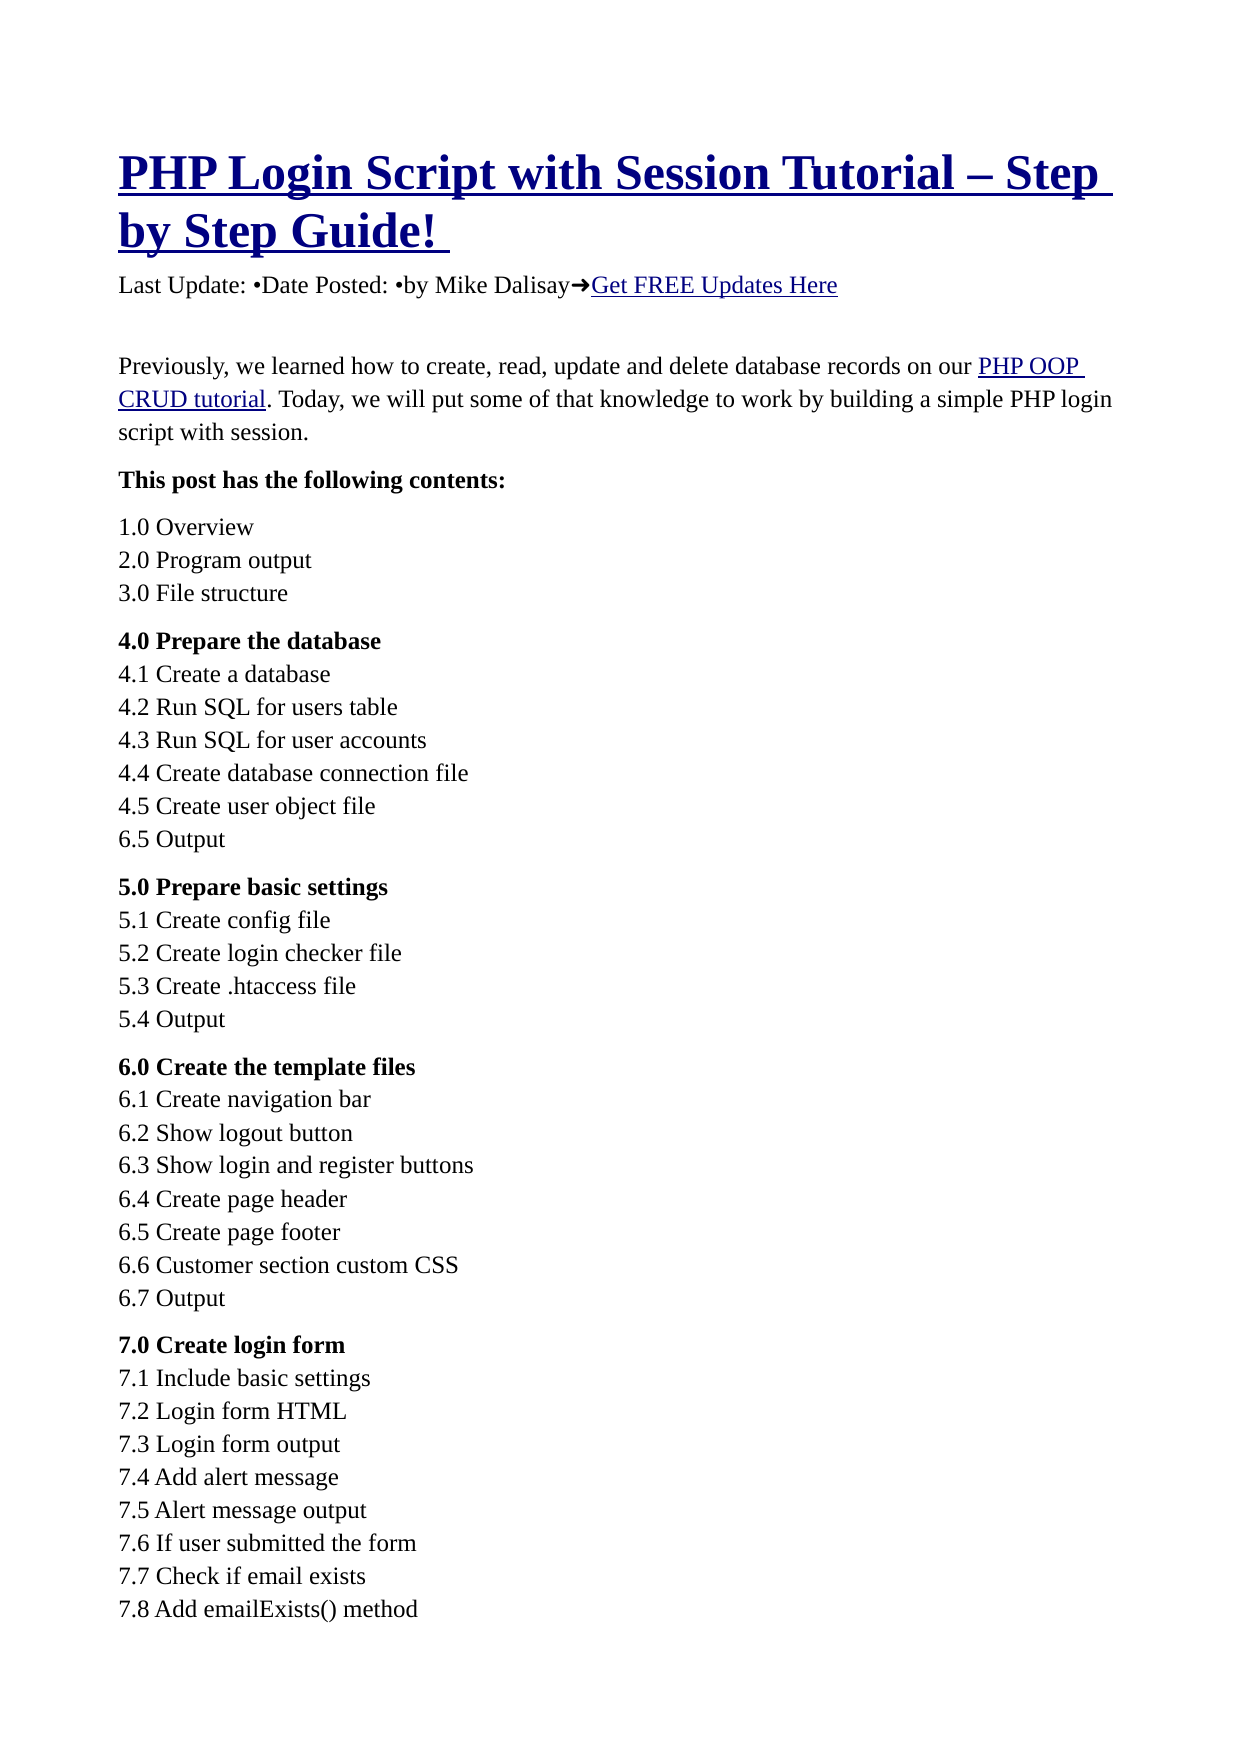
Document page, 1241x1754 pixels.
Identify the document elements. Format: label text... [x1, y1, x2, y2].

subtitle PHP Login Script with Session Tutorial – Step by Step Guide! [118, 143, 1122, 258]
text 1.0 Overview 2.0 Program output 3.0 File structure [118, 512, 1122, 607]
text 5.0 Prepare basic settings 5.1 Create config file 5.2 Create login checker file 5.3 Create .htaccess file 5.4 Output [118, 872, 1122, 1033]
text This post has the following contents: [118, 465, 1122, 494]
text Previously, we learned how to create, read, update and delete database records on our PHP OOP CRUD tutorial. Today, we will put some of that knowledge to work by building a simple PHP login script with session. [118, 318, 1122, 446]
text 4.0 Prepare the database 4.1 Create a database 4.2 Run SQL for users table 4.3 Run SQL for user accounts 4.4 Create database connection file 4.5 Create user object file 6.5 Output [118, 626, 1122, 853]
text 6.0 Create the template files 6.1 Create navigation bar 6.2 Show logout button 6.3 Show login and register buttons 6.4 Create page header 6.5 Create page footer 6.6 Customer section custom CSS 6.7 Output [118, 1052, 1122, 1311]
text Last Update: •Date Posted: •by Mike Dalisay➜Get FREE Updates Here [118, 271, 1122, 299]
text 7.0 Create login form 7.1 Include basic settings 7.2 Login form HTML 7.3 Login form output 7.4 Add alert message 7.5 Alert message output 7.6 If user submitted the form 7.7 Check if email exists 7.8 Add emailExists() method [118, 1330, 1122, 1623]
